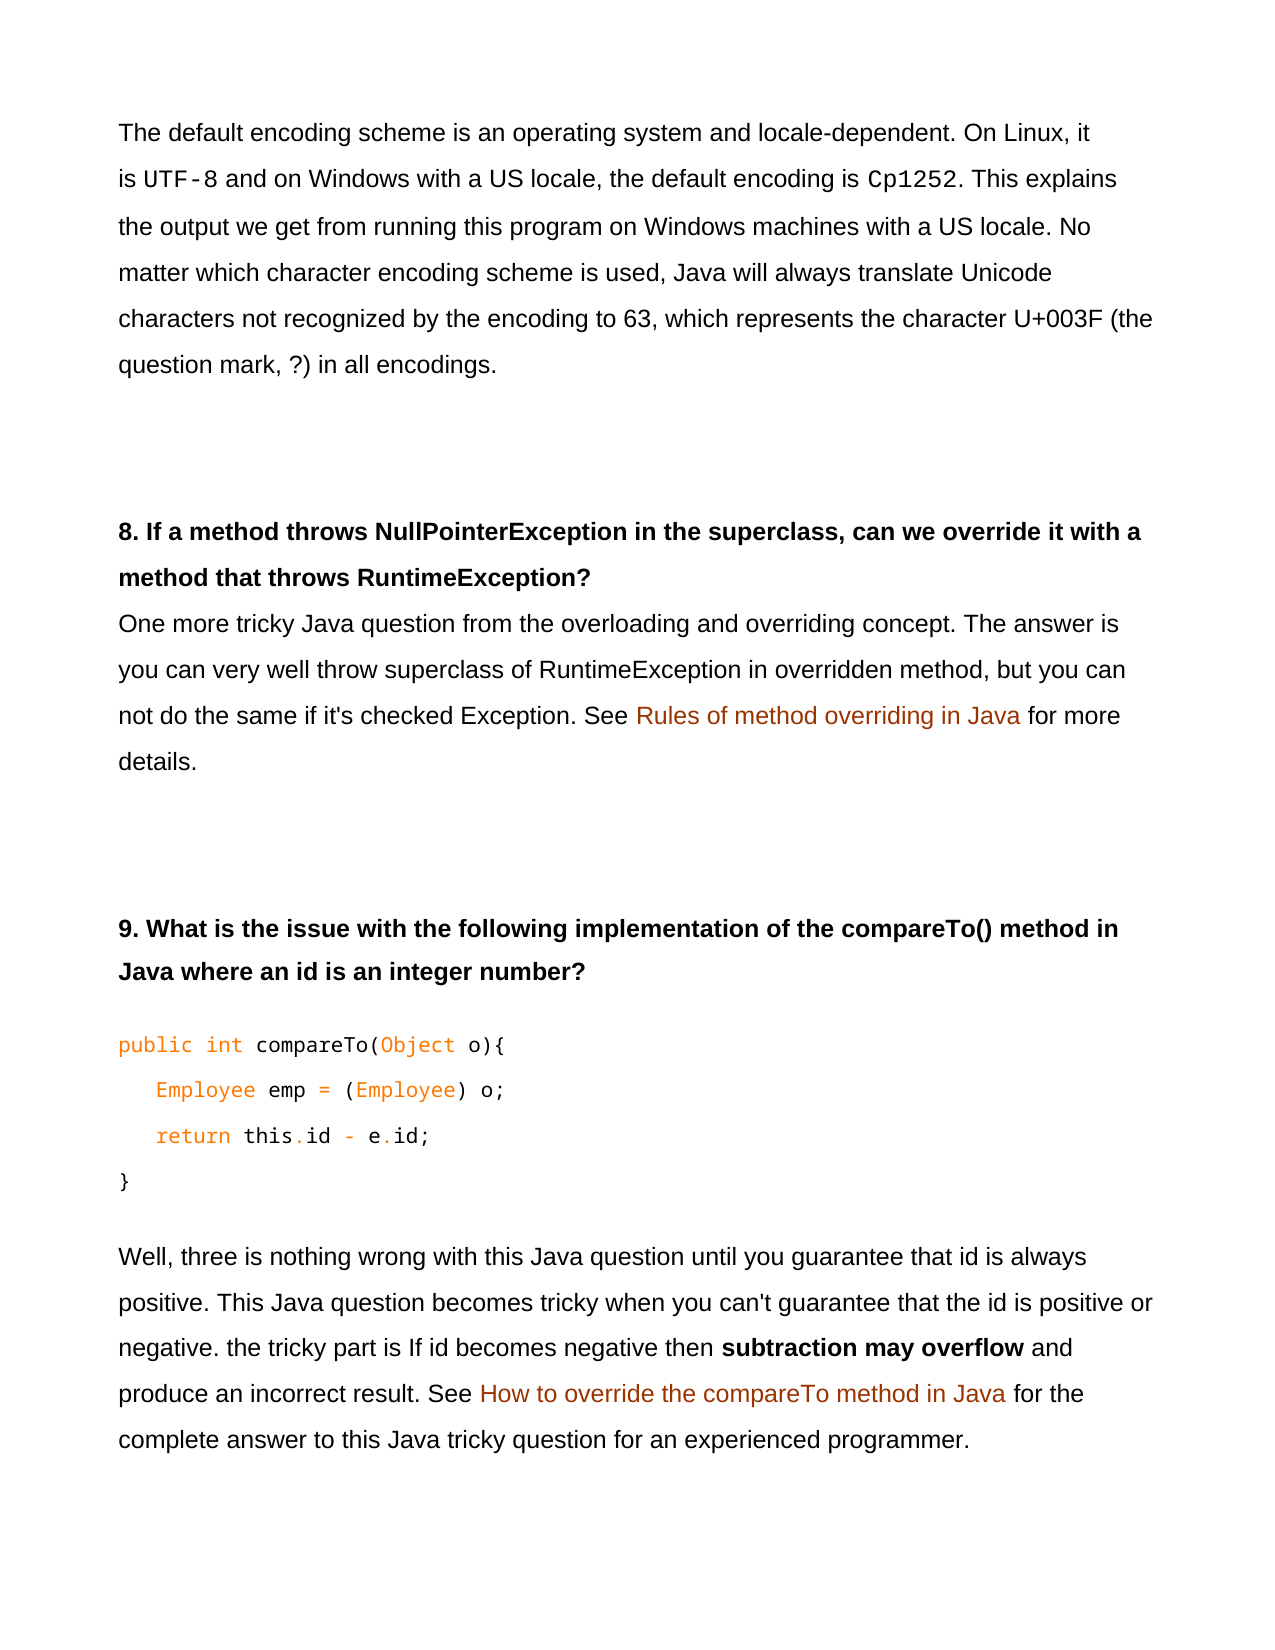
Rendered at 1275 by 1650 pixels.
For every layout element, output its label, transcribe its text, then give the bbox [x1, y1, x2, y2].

text return this.id - e.id; [118, 1121, 1157, 1149]
text Employee emp = (Employee) o; [118, 1075, 1157, 1104]
text 8. If a method throws NullPointerException in the superclass, can we override it with a method that throws RuntimeException? One more tricky Java question from the overloading and overriding concept. The answer is you can very well throw superclass of RuntimeException in overridden method, but you can not do the same if it's checked Exception. See Rules of method overriding in Java for more details. [118, 517, 1157, 776]
text The default encoding scheme is an operating system and locale-dependent. On Linux, it is UTF-8 and on Windows with a US locale, the default encoding is Cp1252. This explains the output we get from running this program on Windows machines with a US locale. No matter which character encoding scheme is used, Java will always translate Unicode characters not recognized by the encoding to 63, which represents the character U+003F (the question mark, ?) in all encodings. [118, 118, 1157, 471]
text 9. What is the issue with the following implementation of the compareTo() method in Java where an id is an integer number? [118, 914, 1157, 986]
text } [118, 1167, 1157, 1195]
text Well, three is nothing wrong with this Java question until you guarantee that id is always positive. This Java question becomes tricky when you can't guarantee that the id is positive or negative. the tricky part is If id becomes negative then subtraction may overflow and produce an incorrect result. See How to override the compareTo method in Java for the complete answer to this Java tricky question for an experienced programmer. [118, 1242, 1157, 1454]
text public int compareTo(Object o){ [118, 1030, 1157, 1058]
